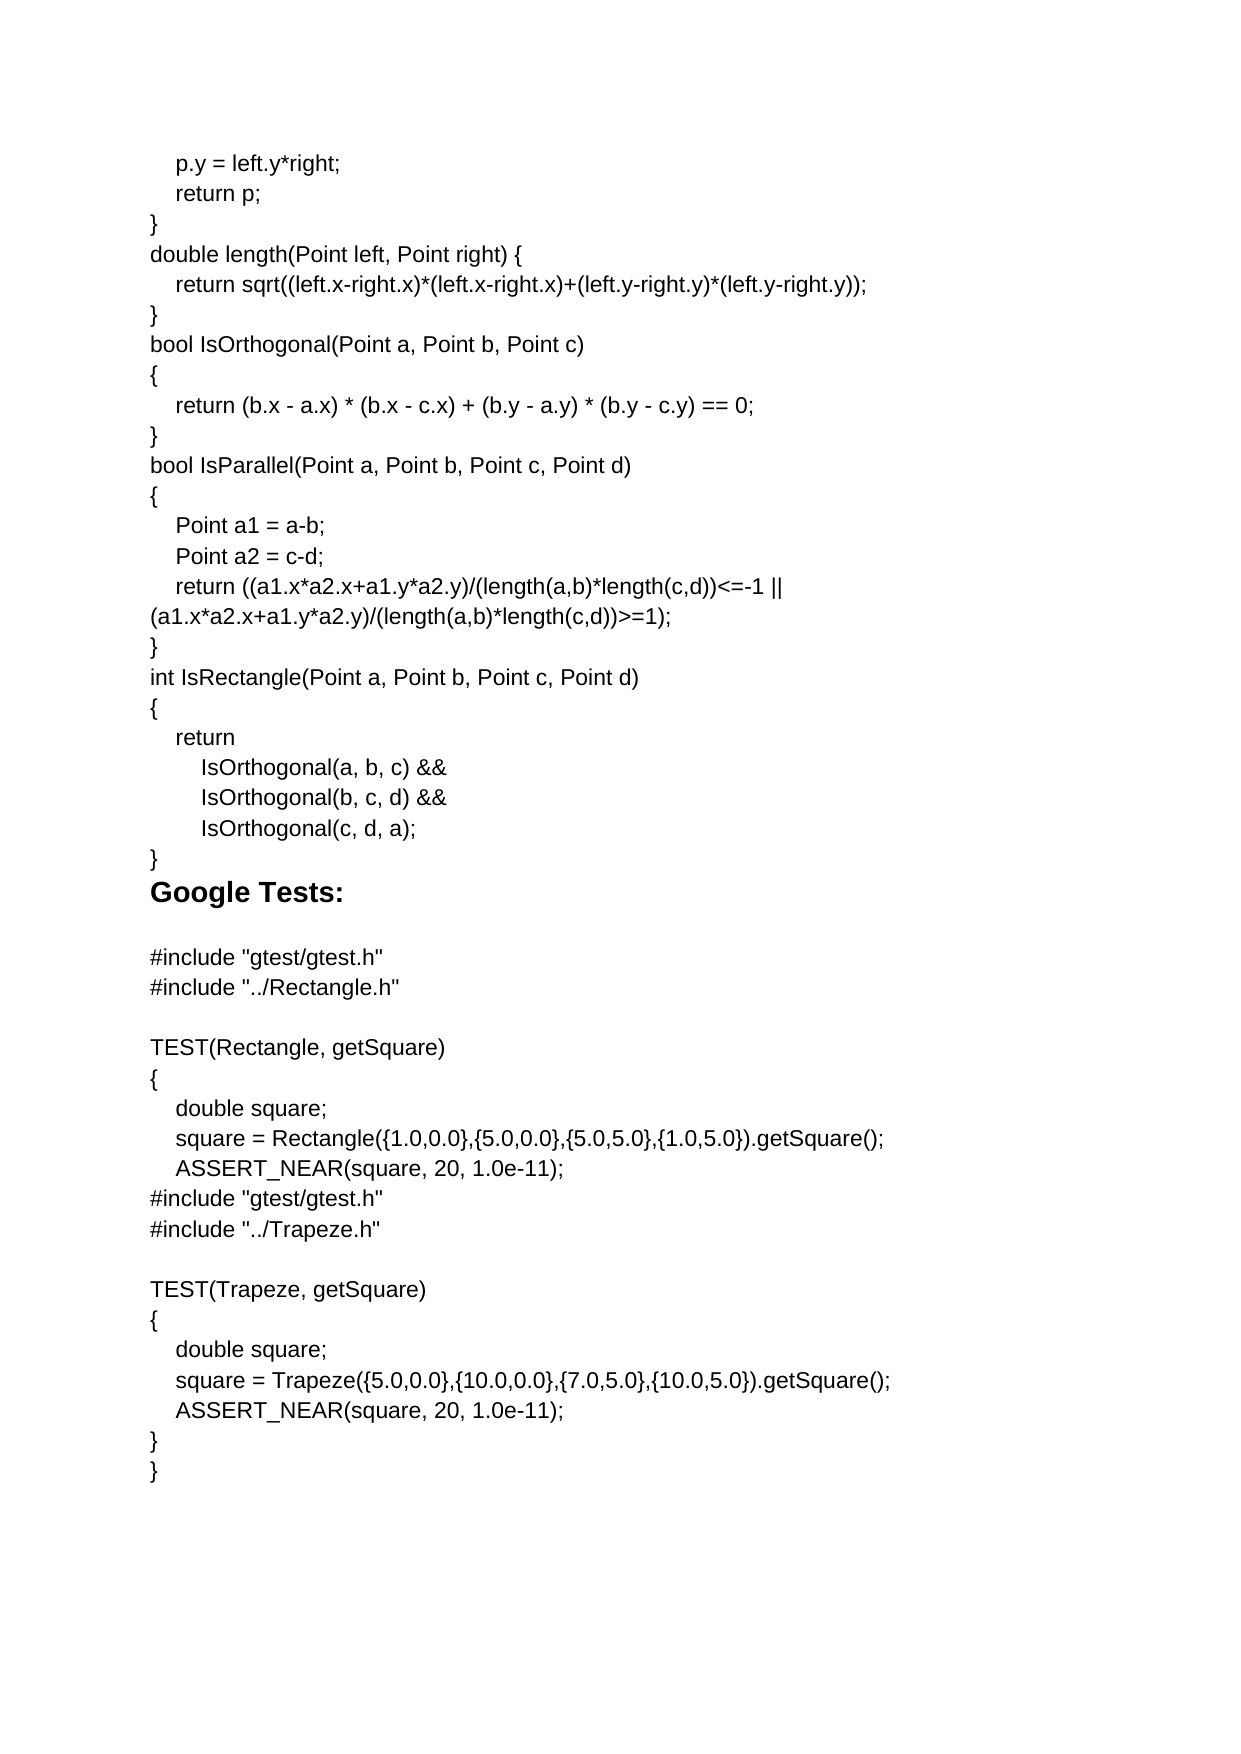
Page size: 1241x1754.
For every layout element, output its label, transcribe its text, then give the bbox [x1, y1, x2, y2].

text return [150, 724, 1090, 750]
text ASSERT_NEAR(square, 20, 1.0e-11); [150, 1155, 1090, 1182]
text #include "../Trapeze.h" [150, 1216, 1090, 1242]
text { [150, 482, 1090, 509]
text #include "../Rectangle.h" [150, 974, 1090, 1000]
text TEST(Rectangle, getSquare) [150, 1034, 1090, 1061]
text bool IsParallel(Point a, Point b, Point c, Point d) [150, 452, 1090, 478]
text { [150, 1306, 1090, 1333]
text TEST(Trapeze, getSquare) [150, 1276, 1090, 1302]
text } [150, 422, 1090, 448]
text IsOrthogonal(c, d, a); [150, 814, 1090, 841]
text return p; [150, 180, 1090, 207]
text return (b.x - a.x) * (b.x - c.x) + (b.y - a.y) * (b.y - c.y) == 0; [150, 392, 1090, 418]
text double square; [150, 1095, 1090, 1121]
text } [150, 301, 1090, 327]
text double length(Point left, Point right) { [150, 241, 1090, 267]
text double square; [150, 1336, 1090, 1363]
text { [150, 361, 1090, 388]
text Point a2 = c-d; [150, 543, 1090, 569]
text bool IsOrthogonal(Point a, Point b, Point c) [150, 331, 1090, 358]
text { [150, 694, 1090, 720]
text IsOrthogonal(a, b, c) && [150, 754, 1090, 781]
text #include "gtest/gtest.h" [150, 944, 1090, 970]
text } [150, 633, 1090, 660]
text } [150, 210, 1090, 237]
text ASSERT_NEAR(square, 20, 1.0e-11); [150, 1397, 1090, 1423]
text return sqrt((left.x-right.x)*(left.x-right.x)+(left.y-right.y)*(left.y-right.y)); [150, 271, 1090, 297]
text IsOrthogonal(b, c, d) && [150, 784, 1090, 811]
text p.y = left.y*right; [150, 150, 1090, 176]
text { [150, 1064, 1090, 1091]
text Google Tests: [150, 875, 1090, 908]
text Point a1 = a-b; [150, 512, 1090, 539]
text } [150, 1427, 1090, 1453]
text } [150, 1457, 1090, 1484]
text square = Rectangle({1.0,0.0},{5.0,0.0},{5.0,5.0},{1.0,5.0}).getSquare(); [150, 1125, 1090, 1151]
text return ((a1.x*a2.x+a1.y*a2.y)/(length(a,b)*length(c,d))<=-1 || (a1.x*a2.x+a1.y*a2.y)/(length(a,b)*length(c,d))>=1); [150, 573, 1090, 629]
text } [150, 845, 1090, 871]
text int IsRectangle(Point a, Point b, Point c, Point d) [150, 663, 1090, 690]
text square = Trapeze({5.0,0.0},{10.0,0.0},{7.0,5.0},{10.0,5.0}).getSquare(); [150, 1367, 1090, 1393]
text #include "gtest/gtest.h" [150, 1185, 1090, 1212]
